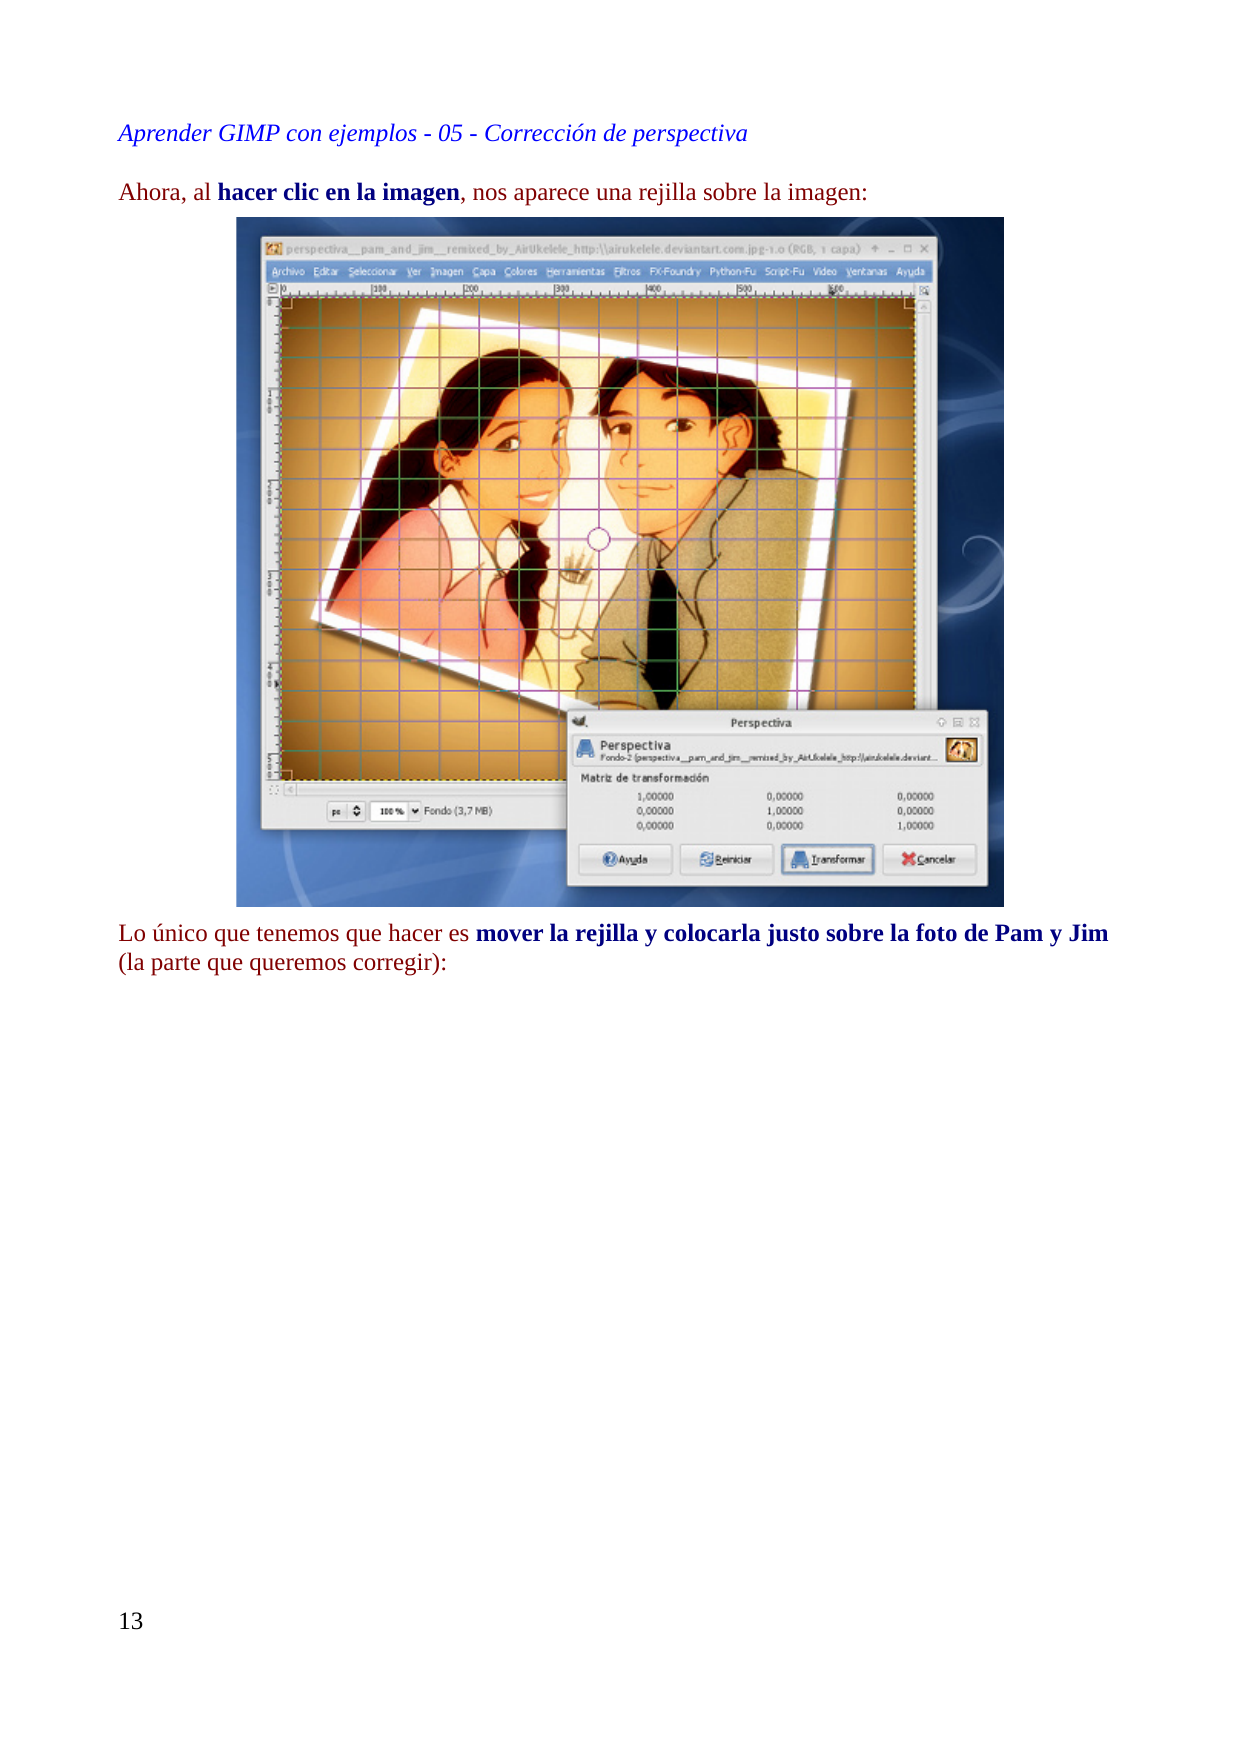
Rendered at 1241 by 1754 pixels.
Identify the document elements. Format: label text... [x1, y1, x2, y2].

picture [236, 217, 1004, 907]
text Lo único que tenemos que hacer es mover la rejilla y colocarla justo sobre la foto de Pam y Jim (la parte que queremos corregir): [118, 918, 1122, 975]
text Ahora, al hacer clic en la imagen, nos aparece una rejilla sobre la imagen: [118, 177, 1122, 206]
